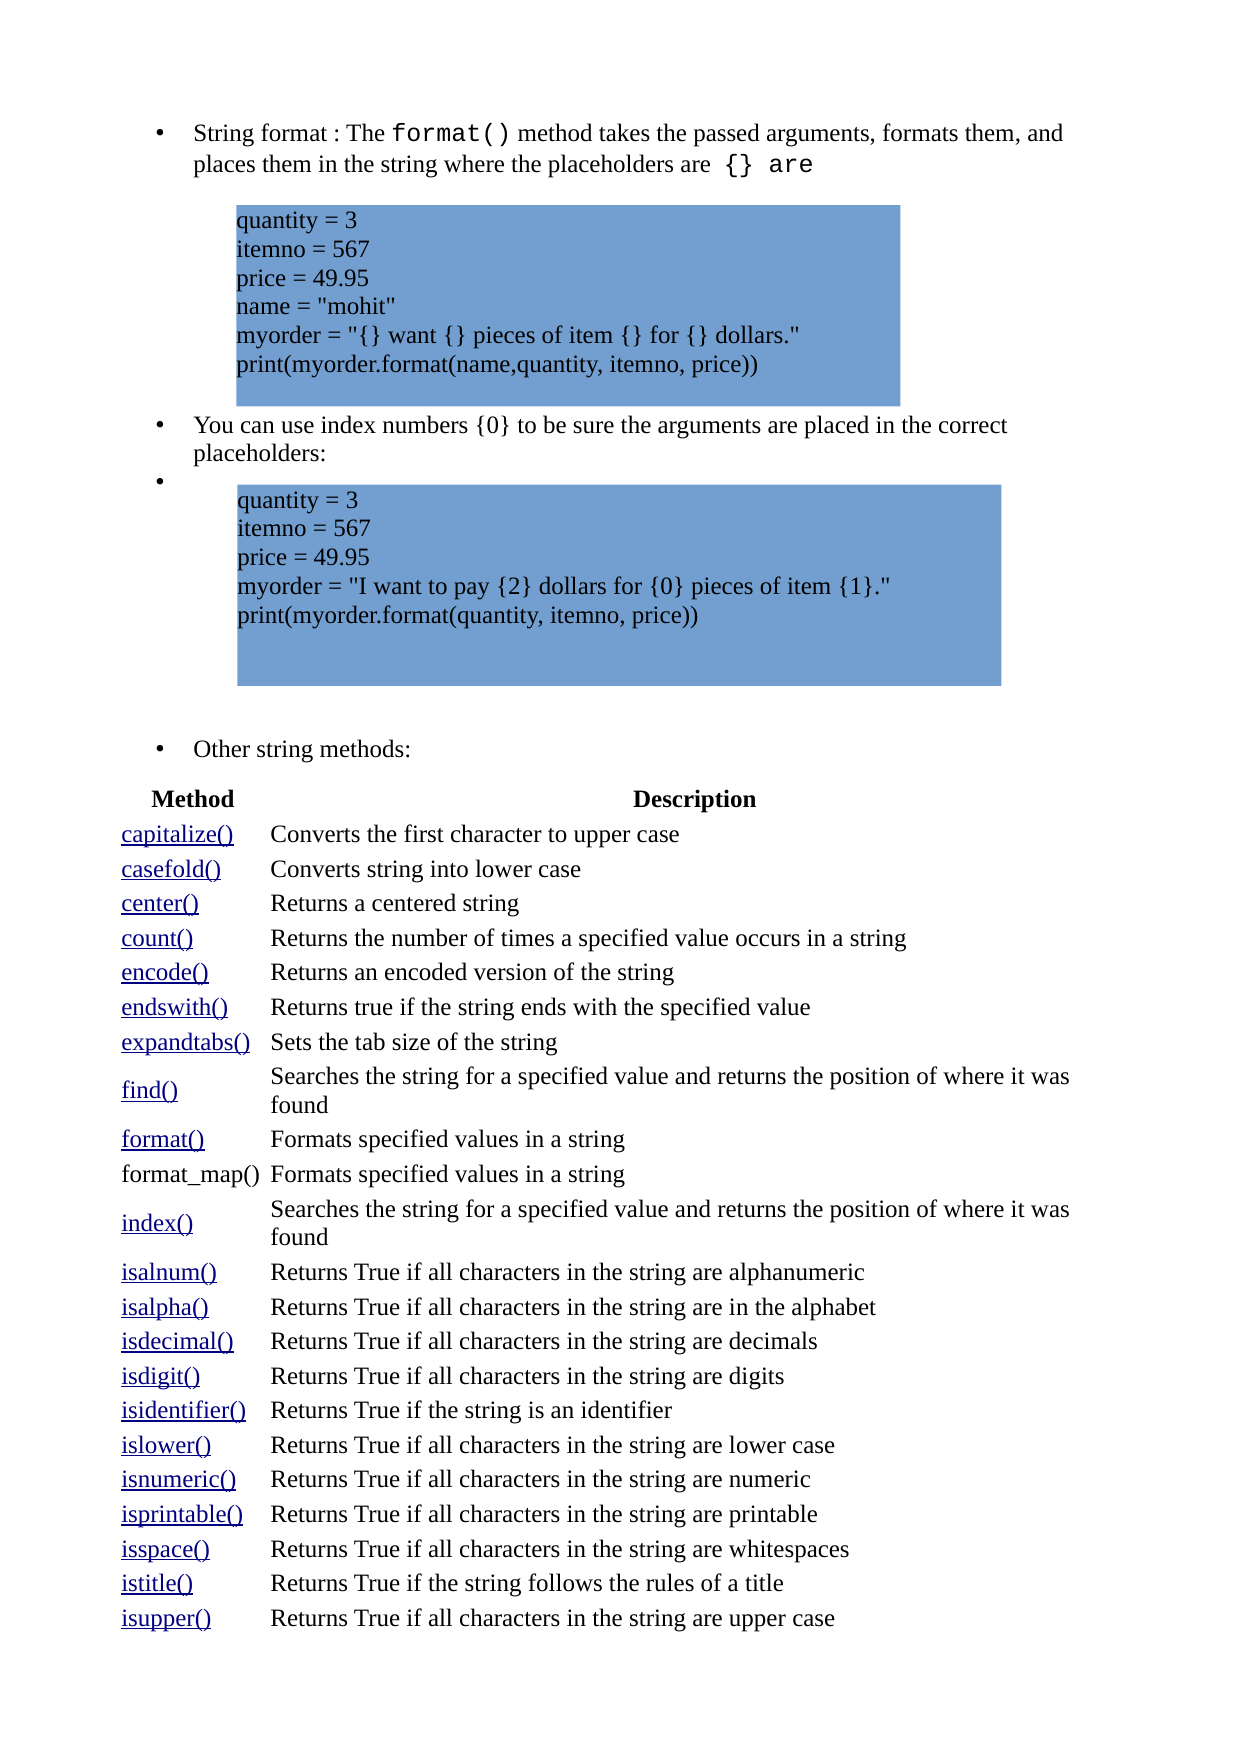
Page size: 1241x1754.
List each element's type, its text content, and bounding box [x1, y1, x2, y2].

table_cell format_map() [118, 1156, 267, 1191]
list Other string methods: [156, 734, 1122, 763]
table_cell isspace() [118, 1531, 267, 1565]
table_cell islower() [118, 1427, 267, 1462]
table_cell Returns True if all characters in the string are printable [267, 1496, 1122, 1531]
list You can use index numbers {0} to be sure the arguments are placed in the correct placeholders: [156, 410, 1122, 467]
table_cell find() [118, 1058, 267, 1122]
table_cell isdigit() [118, 1358, 267, 1392]
table_cell capitalize() [118, 816, 267, 851]
table_cell Returns True if all characters in the string are lower case [267, 1427, 1122, 1462]
table_cell Returns the number of times a specified value occurs in a string [267, 920, 1122, 954]
table_cell Formats specified values in a string [267, 1156, 1122, 1191]
table_header Method [118, 782, 267, 816]
table_cell casefold() [118, 851, 267, 885]
table_cell Returns True if all characters in the string are decimals [267, 1323, 1122, 1358]
table_header Description [267, 782, 1122, 816]
table_cell center() [118, 885, 267, 920]
table_cell endswith() [118, 989, 267, 1024]
table_cell Returns true if the string ends with the specified value [267, 989, 1122, 1024]
table_cell Returns True if the string is an identifier [267, 1393, 1122, 1427]
table_cell isalpha() [118, 1289, 267, 1323]
table_cell Returns True if all characters in the string are digits [267, 1358, 1122, 1392]
table_cell Returns a centered string [267, 885, 1122, 920]
table_cell isprintable() [118, 1496, 267, 1531]
table_cell index() [118, 1191, 267, 1254]
table_cell Searches the string for a specified value and returns the position of where it was found [267, 1191, 1122, 1254]
table_cell Formats specified values in a string [267, 1122, 1122, 1156]
table_cell isupper() [118, 1600, 267, 1634]
table_cell Returns True if all characters in the string are numeric [267, 1462, 1122, 1496]
table_cell format() [118, 1122, 267, 1156]
table_cell Returns True if the string follows the rules of a title [267, 1565, 1122, 1600]
table_cell encode() [118, 955, 267, 989]
table_cell Returns True if all characters in the string are in the alphabet [267, 1289, 1122, 1323]
table_cell istitle() [118, 1565, 267, 1600]
table_cell Converts string into lower case [267, 851, 1122, 885]
table_cell isdecimal() [118, 1323, 267, 1358]
table_cell Returns an encoded version of the string [267, 955, 1122, 989]
table_cell isidentifier() [118, 1393, 267, 1427]
list String format : The format() method takes the passed arguments, formats them, and places them in the string where the placeholders are {} are [156, 118, 1122, 180]
table_cell Searches the string for a specified value and returns the position of where it was found [267, 1058, 1122, 1122]
table_cell isnumeric() [118, 1462, 267, 1496]
table_cell count() [118, 920, 267, 954]
table_cell Returns True if all characters in the string are alphanumeric [267, 1254, 1122, 1289]
table_cell Converts the first character to upper case [267, 816, 1122, 851]
table_cell expandtabs() [118, 1024, 267, 1058]
table_cell Returns True if all characters in the string are upper case [267, 1600, 1122, 1634]
table_cell isalnum() [118, 1254, 267, 1289]
table_cell Sets the tab size of the string [267, 1024, 1122, 1058]
table_cell Returns True if all characters in the string are whitespaces [267, 1531, 1122, 1565]
